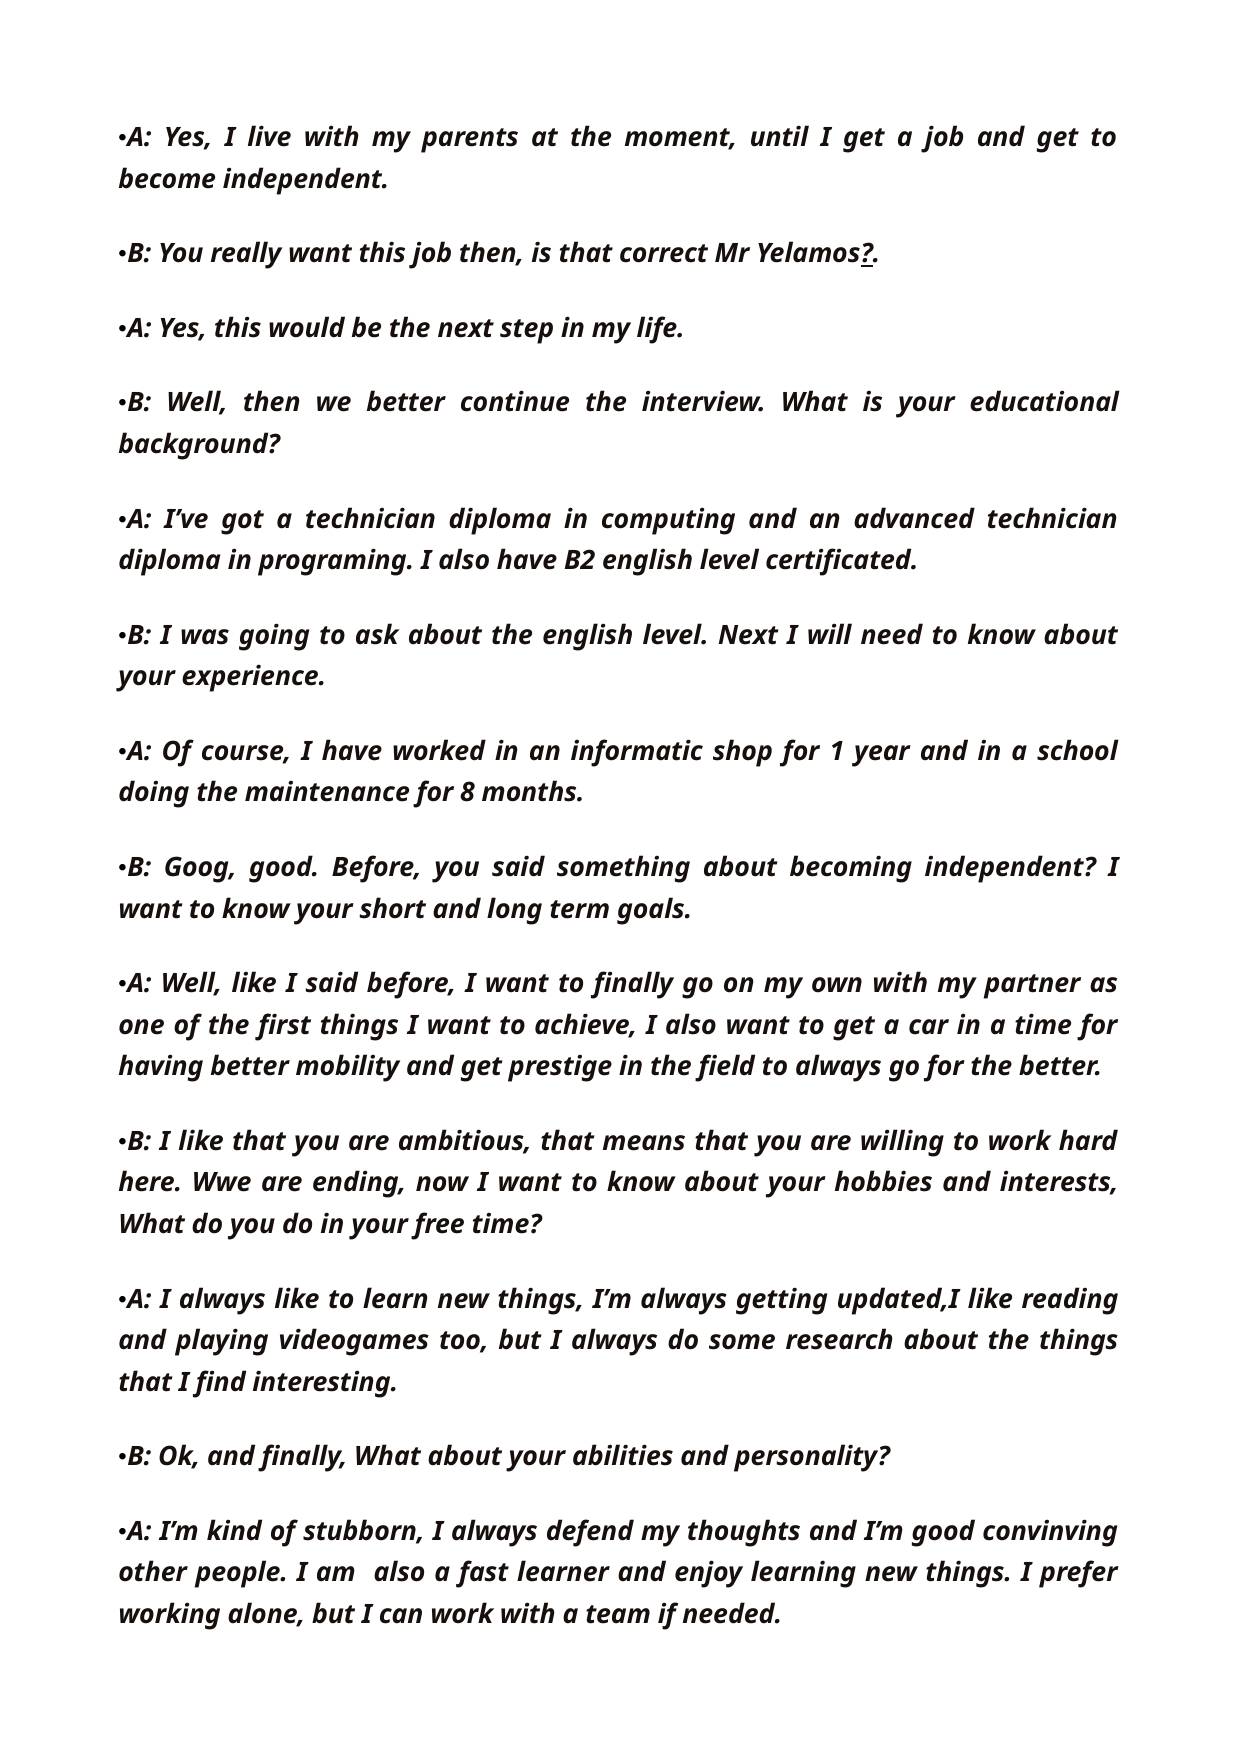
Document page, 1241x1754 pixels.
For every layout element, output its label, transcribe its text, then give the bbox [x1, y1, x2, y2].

list A: Of course, I have worked in an informatic shop for 1 year and in a school doing the maintenance for 8 months. [118, 732, 1122, 809]
list A: Yes, this would be the next step in my life. [118, 309, 1122, 345]
list A: I’ve got a technician diploma in computing and an advanced technician diploma in programing. I also have B2 english level certificated. [118, 499, 1122, 577]
list B: I like that you are ambitious, that means that you are willing to work hard here. Wwe are ending, now I want to know about your hobbies and interests, What do you do in your free time? [118, 1122, 1122, 1241]
list A: Yes, I live with my parents at the moment, until I get a job and get to become independent. [118, 118, 1122, 196]
list B: Ok, and finally, What about your abilities and personality? [118, 1437, 1122, 1473]
list B: Well, then we better continue the interview. What is your educational background? [118, 383, 1122, 461]
list A: I always like to learn new things, I’m always getting updated,I like reading and playing videogames too, but I always do some research about the things that I find interesting. [118, 1279, 1122, 1399]
list B: You really want this job then, is that correct Mr Yelamos?. [118, 234, 1122, 270]
list B: Goog, good. Before, you said something about becoming independent? I want to know your short and long term goals. [118, 848, 1122, 926]
list B: I was going to ask about the english level. Next I will need to know about your experience. [118, 616, 1122, 693]
list A: Well, like I said before, I want to finally go on my own with my partner as one of the first things I want to achieve, I also want to get a car in a time for having better mobility and get prestige in the field to always go for the better. [118, 964, 1122, 1083]
list A: I’m kind of stubborn, I always defend my thoughts and I’m good convinving other people. I am also a fast learner and enjoy learning new things. I prefer working alone, but I can work with a team if needed. [118, 1512, 1122, 1631]
